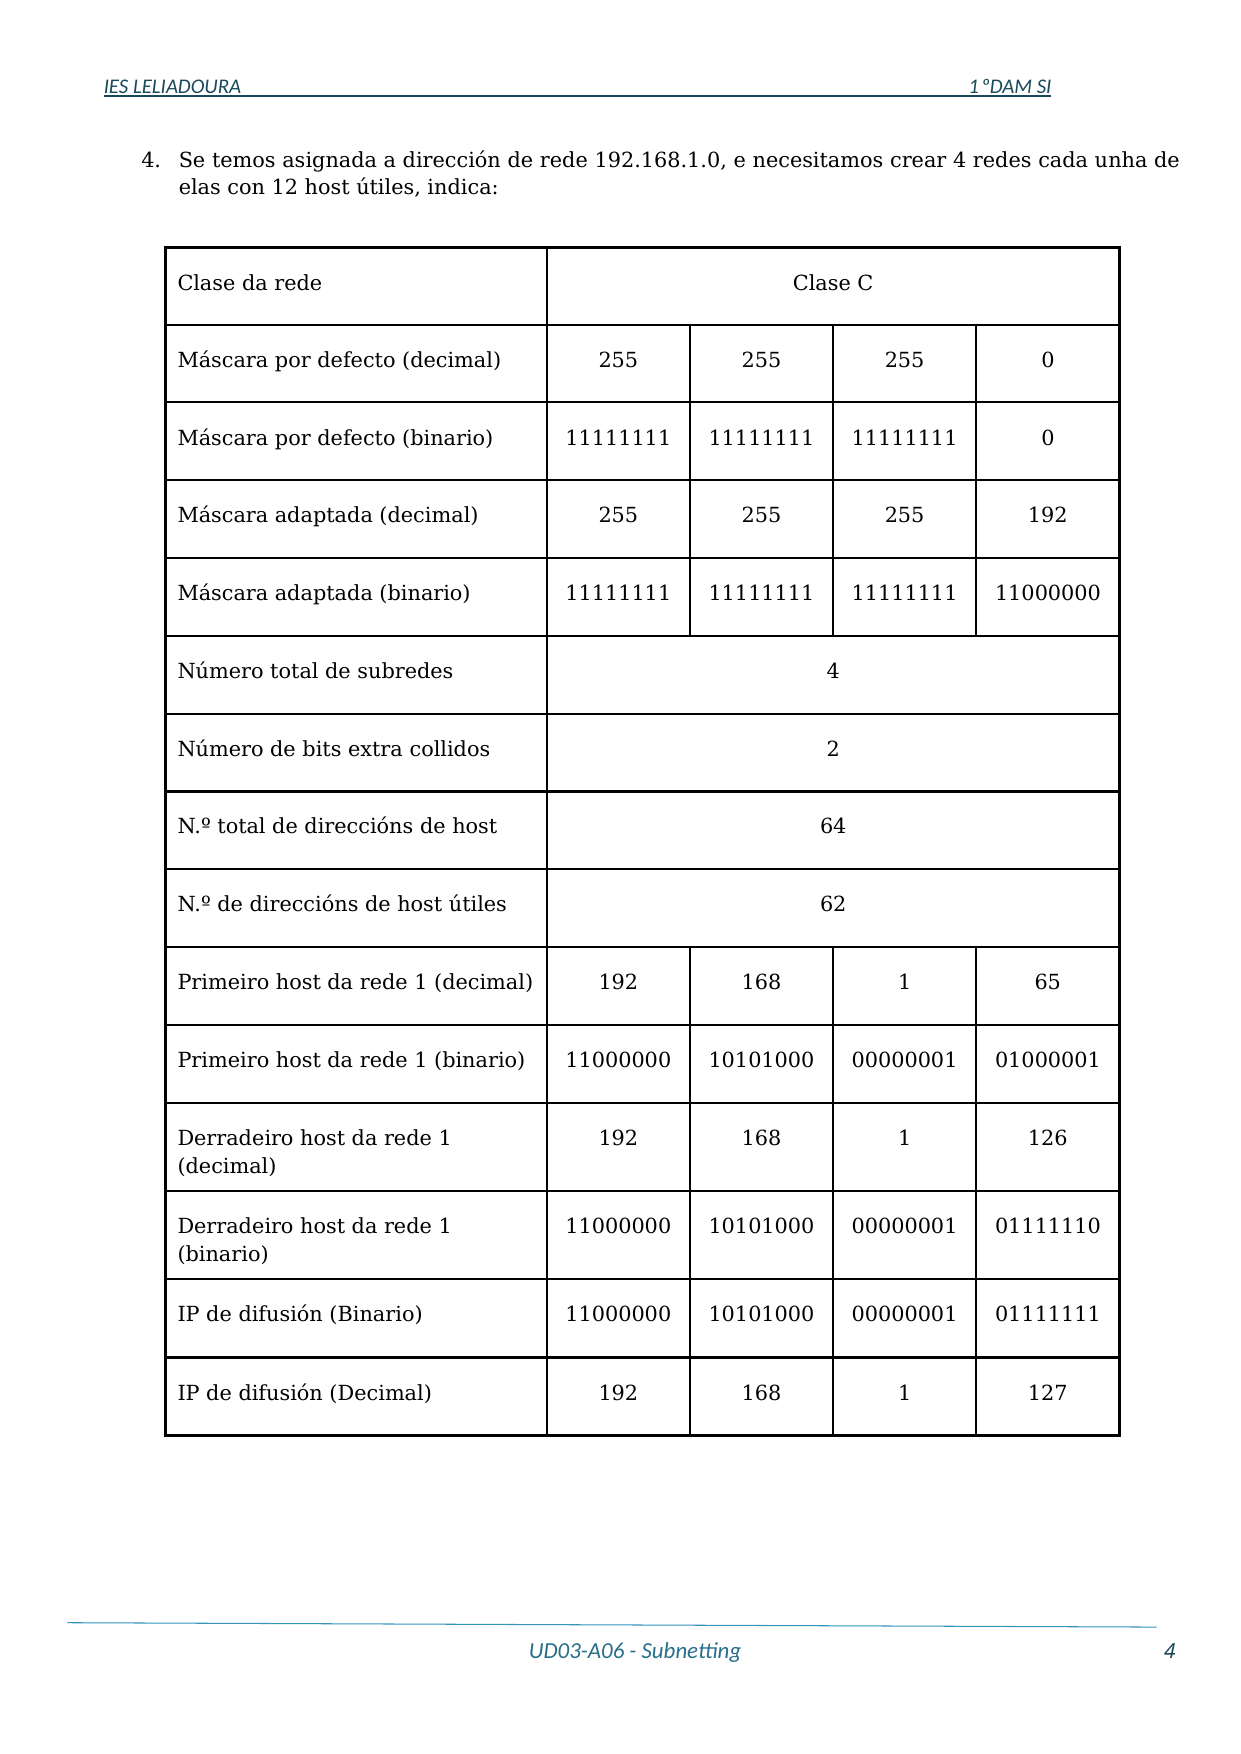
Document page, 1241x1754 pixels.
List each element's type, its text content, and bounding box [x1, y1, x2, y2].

table_cell Máscara por defecto (binario) [167, 403, 546, 479]
table_cell 00000001 [834, 1280, 975, 1356]
table_cell 168 [691, 948, 832, 1024]
table_cell 1 [834, 1359, 975, 1433]
table_cell 4 [548, 637, 1118, 712]
table_cell Máscara por defecto (decimal) [167, 326, 546, 401]
table_cell 255 [691, 326, 832, 401]
table_cell 01111110 [977, 1192, 1118, 1278]
table_cell Derradeiro host da rede 1 (decimal) [167, 1104, 546, 1190]
table_cell 11000000 [548, 1026, 689, 1102]
table_cell 255 [548, 326, 689, 401]
table_cell 11111111 [691, 559, 832, 635]
table_cell IP de difusión (Binario) [167, 1280, 546, 1356]
table_cell 168 [691, 1104, 832, 1190]
table_cell 11111111 [834, 403, 975, 479]
table_cell 192 [977, 481, 1118, 557]
table_cell 65 [977, 948, 1118, 1024]
table_cell Máscara adaptada (decimal) [167, 481, 546, 557]
table_cell 11111111 [548, 403, 689, 479]
table_cell IP de difusión (Decimal) [167, 1359, 546, 1433]
table_cell 168 [691, 1359, 832, 1433]
list Se temos asignada a dirección de rede 192.168.1.0, e necesitamos crear 4 redes cada unha de elas con 12 host útiles, indica: [141, 148, 1181, 200]
table_cell 127 [977, 1359, 1118, 1433]
table_header Clase da rede [167, 249, 546, 323]
table_cell 11111111 [548, 559, 689, 635]
table_cell Primeiro host da rede 1 (binario) [167, 1026, 546, 1102]
table_cell 01000001 [977, 1026, 1118, 1102]
table_cell 192 [548, 948, 689, 1024]
table_cell 255 [548, 481, 689, 557]
table_cell 10101000 [691, 1026, 832, 1102]
table_cell Número total de subredes [167, 637, 546, 712]
table_cell 10101000 [691, 1192, 832, 1278]
table_cell N.º total de direccións de host [167, 793, 546, 868]
table_cell Máscara adaptada (binario) [167, 559, 546, 635]
table_cell 126 [977, 1104, 1118, 1190]
table_cell 11000000 [548, 1280, 689, 1356]
table_cell 1 [834, 1104, 975, 1190]
table_cell N.º de direccións de host útiles [167, 870, 546, 946]
table_cell 11000000 [548, 1192, 689, 1278]
table_cell 192 [548, 1104, 689, 1190]
table_cell 11111111 [834, 559, 975, 635]
table_cell 10101000 [691, 1280, 832, 1356]
table_cell 1 [834, 948, 975, 1024]
table_cell 0 [977, 326, 1118, 401]
table_cell 255 [691, 481, 832, 557]
table_header Clase C [548, 249, 1118, 323]
table_cell 00000001 [834, 1192, 975, 1278]
table_cell 192 [548, 1359, 689, 1433]
table_cell 2 [548, 715, 1118, 790]
table_cell 255 [834, 481, 975, 557]
table_cell Número de bits extra collidos [167, 715, 546, 790]
table_cell 64 [548, 793, 1118, 868]
table_cell 62 [548, 870, 1118, 946]
table_cell 11000000 [977, 559, 1118, 635]
table_cell 01111111 [977, 1280, 1118, 1356]
table_cell 00000001 [834, 1026, 975, 1102]
table_cell 255 [834, 326, 975, 401]
table_cell Derradeiro host da rede 1 (binario) [167, 1192, 546, 1278]
table_cell 11111111 [691, 403, 832, 479]
table_cell 0 [977, 403, 1118, 479]
table_cell Primeiro host da rede 1 (decimal) [167, 948, 546, 1024]
